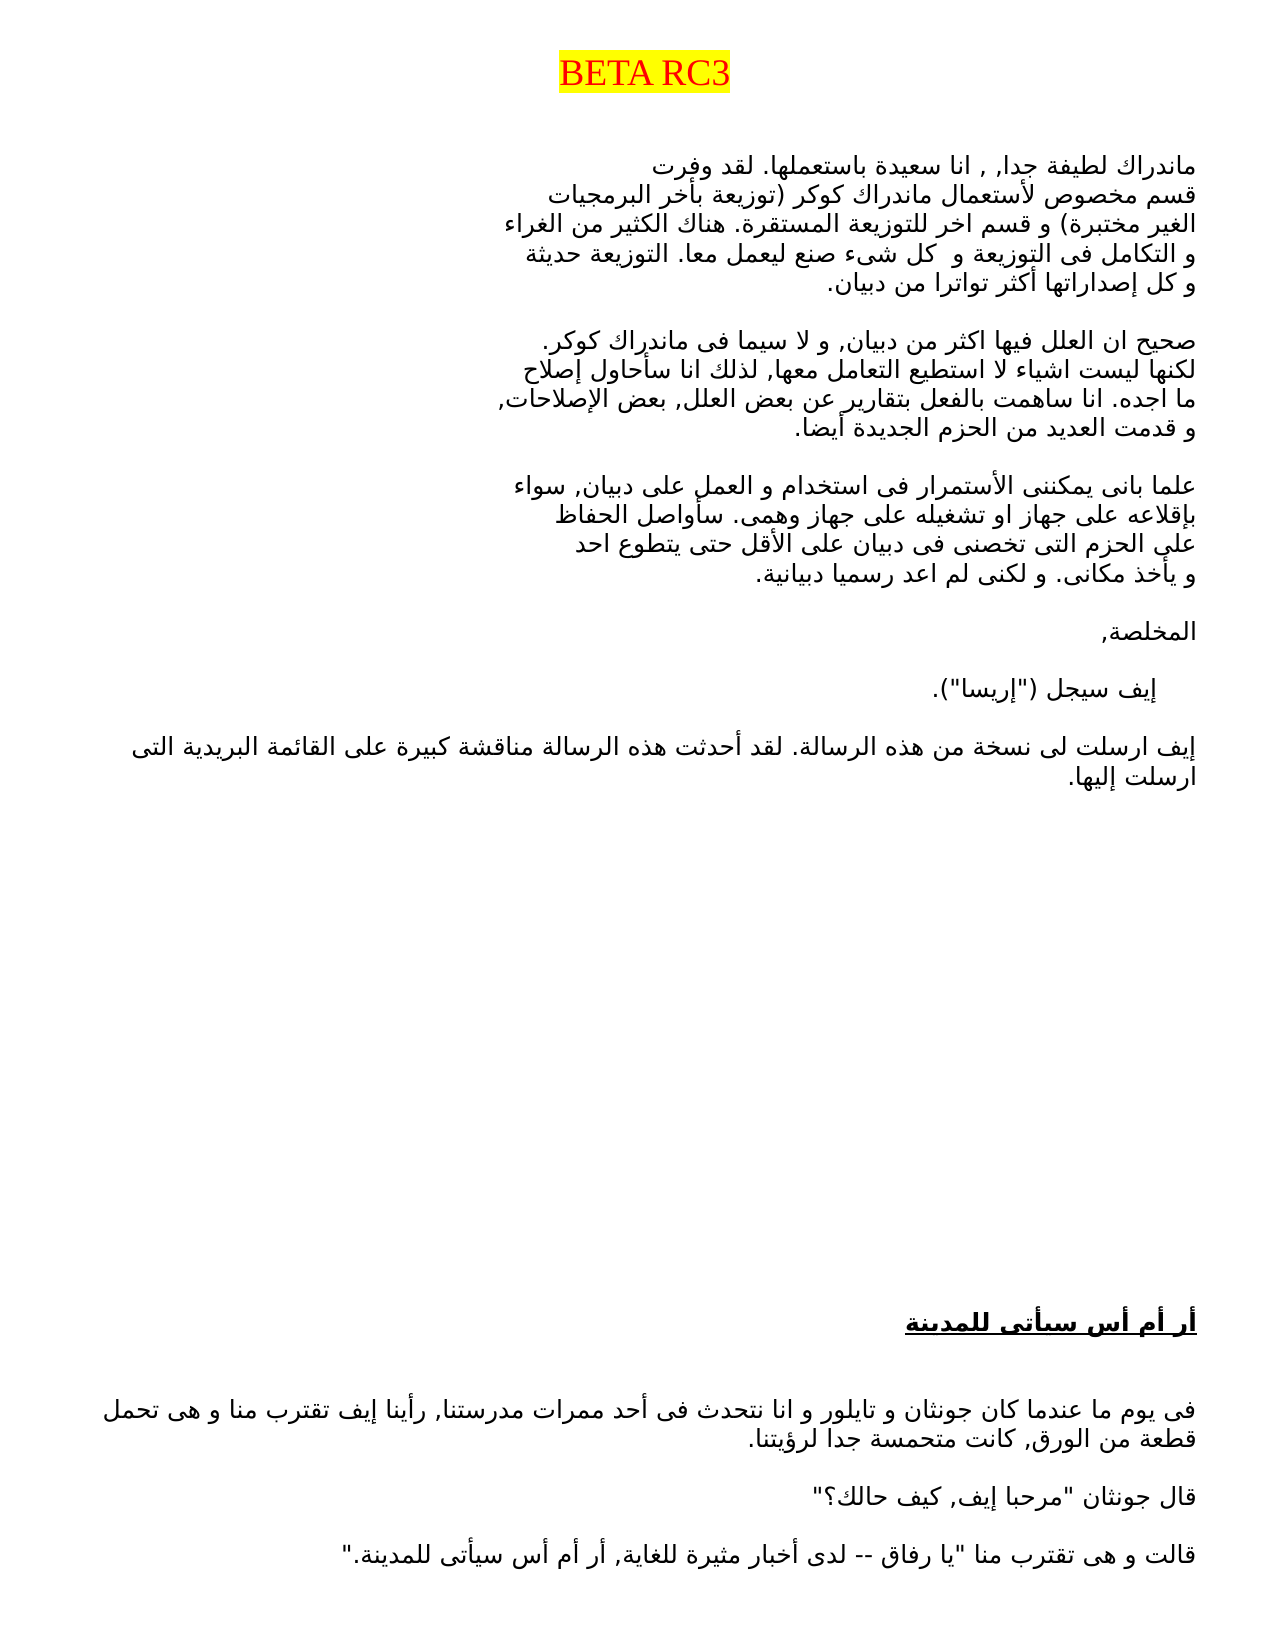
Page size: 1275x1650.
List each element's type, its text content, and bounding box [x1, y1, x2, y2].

text إيف ارسلت لى نسخة من هذه الرسالة. لقد أحدثت هذه الرسالة مناقشة كبيرة على القائمة البريدية التى ارسلت إليها. [92, 733, 1197, 791]
text و التكامل فى التوزيعة و كل شىء صنع ليعمل معا. التوزيعة حديثة [92, 239, 1197, 268]
text علما بانى يمكننى الأستمرار فى استخدام و العمل على دبيان, سواء [92, 471, 1197, 501]
text فى يوم ما عندما كان جونثان و تايلور و انا نتحدث فى أحد ممرات مدرستنا, رأينا إيف تقترب منا و هى تحمل قطعة من الورق, كانت متحمسة جدا لرؤيتنا. [92, 1395, 1197, 1453]
text على الحزم التى تخصنى فى دبيان على الأقل حتى يتطوع احد [92, 530, 1197, 559]
text صحيح ان العلل فيها اكثر من دبيان, و لا سيما فى ماندراك كوكر. [92, 326, 1197, 355]
text أر أم أس سيأتى للمدينة [92, 1308, 1197, 1338]
text و قدمت العديد من الحزم الجديدة أيضا. [92, 413, 1197, 443]
text قالت و هى تقترب منا "يا رفاق -- لدى أخبار مثيرة للغاية, أر أم أس سيأتى للمدينة." [92, 1540, 1197, 1569]
text و يأخذ مكانى. و لكنى لم اعد رسميا دبيانية. [92, 559, 1197, 588]
text المخلصة, [92, 617, 1197, 646]
text قال جونثان "مرحبا إيف, كيف حالك؟" [92, 1482, 1197, 1511]
text قسم مخصوص لأستعمال ماندراك كوكر (توزيعة بأخر البرمجيات [92, 181, 1197, 210]
text بإقلاعه على جهاز او تشغيله على جهاز وهمى. سأواصل الحفاظ [92, 501, 1197, 530]
text الغير مختبرة) و قسم اخر للتوزيعة المستقرة. هناك الكثير من الغراء [92, 210, 1197, 239]
text ماندراك لطيفة جدا, , انا سعيدة باستعملها. لقد وفرت [92, 151, 1197, 181]
text إيف سيجل ("إريسا"). [92, 675, 1197, 704]
text و كل إصداراتها أكثر تواترا من دبيان. [92, 268, 1197, 297]
text لكنها ليست اشياء لا استطيع التعامل معها, لذلك انا سأحاول إصلاح [92, 355, 1197, 384]
text ما اجده. انا ساهمت بالفعل بتقارير عن بعض العلل, بعض الإصلاحات, [92, 384, 1197, 413]
